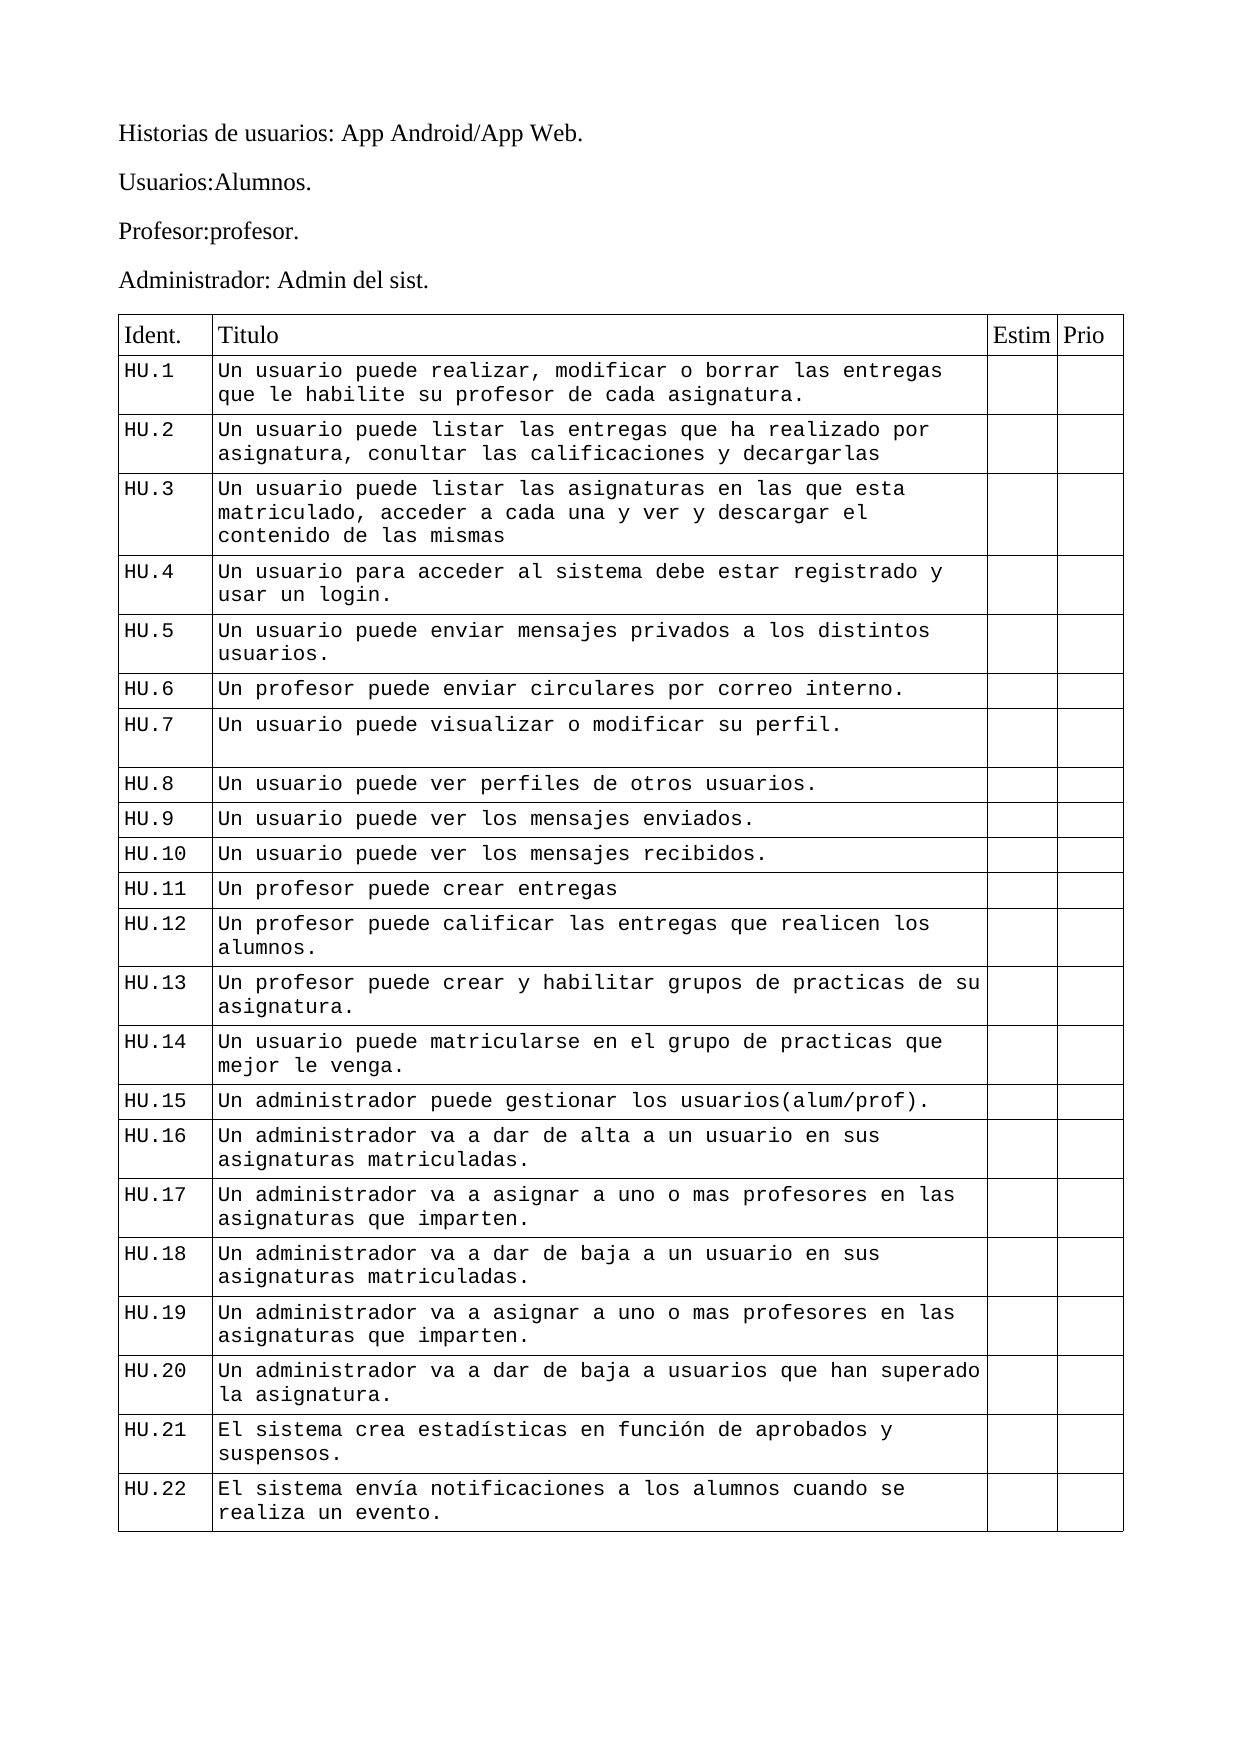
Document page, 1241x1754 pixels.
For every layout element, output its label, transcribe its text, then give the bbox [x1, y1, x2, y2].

table_cell Un usuario puede ver perfiles de otros usuarios. [213, 768, 987, 802]
table_cell [988, 838, 1057, 872]
table_cell [1058, 1120, 1123, 1178]
table_cell Un administrador va a dar de baja a usuarios que han superado la asignatura. [213, 1356, 987, 1413]
table_cell Un profesor puede crear entregas [213, 873, 987, 907]
table_cell Un administrador va a dar de baja a un usuario en sus asignaturas matriculadas. [213, 1238, 987, 1296]
table_cell Un profesor puede enviar circulares por correo interno. [213, 674, 987, 708]
table_cell HU.14 [119, 1026, 212, 1084]
table_cell [988, 1356, 1057, 1413]
table_cell [1058, 1238, 1123, 1296]
table_cell HU.13 [119, 967, 212, 1025]
text Profesor:profesor. [118, 216, 1122, 245]
table_cell [1058, 709, 1123, 767]
table_cell [1058, 967, 1123, 1025]
table_cell [988, 1297, 1057, 1355]
table_cell HU.22 [119, 1474, 212, 1531]
table_cell Un usuario puede listar las entregas que ha realizado por asignatura, conultar las calificaciones y decargarlas [213, 415, 987, 472]
text Historias de usuarios: App Android/App Web. [118, 118, 1122, 147]
table_cell HU.6 [119, 674, 212, 708]
table_cell Un usuario para acceder al sistema debe estar registrado y usar un login. [213, 556, 987, 614]
table_cell [988, 674, 1057, 708]
table_cell [988, 1179, 1057, 1237]
table_cell Un usuario puede ver los mensajes recibidos. [213, 838, 987, 872]
table_cell [1058, 556, 1123, 614]
table_cell HU.8 [119, 768, 212, 802]
table_cell HU.19 [119, 1297, 212, 1355]
table_cell HU.3 [119, 474, 212, 555]
table_cell [988, 803, 1057, 837]
table_cell [1058, 356, 1123, 413]
table_cell [1058, 838, 1123, 872]
table_cell Un usuario puede listar las asignaturas en las que esta matriculado, acceder a cada una y ver y descargar el contenido de las mismas [213, 474, 987, 555]
table_cell HU.1 [119, 356, 212, 413]
table_cell [988, 1474, 1057, 1531]
table_cell HU.20 [119, 1356, 212, 1413]
table_cell [1058, 768, 1123, 802]
table_cell Un administrador puede gestionar los usuarios(alum/prof). [213, 1085, 987, 1119]
table_cell [1058, 1356, 1123, 1413]
table_cell [988, 1415, 1057, 1472]
table_cell Un administrador va a asignar a uno o mas profesores en las asignaturas que imparten. [213, 1297, 987, 1355]
table_cell Un usuario puede realizar, modificar o borrar las entregas que le habilite su profesor de cada asignatura. [213, 356, 987, 413]
text Usuarios:Alumnos. [118, 167, 1122, 196]
table_cell HU.11 [119, 873, 212, 907]
table_cell [1058, 415, 1123, 472]
table_cell [1058, 1415, 1123, 1472]
table_cell Un usuario puede enviar mensajes privados a los distintos usuarios. [213, 615, 987, 673]
table_cell [988, 1026, 1057, 1084]
table_cell HU.17 [119, 1179, 212, 1237]
table_cell Un profesor puede calificar las entregas que realicen los alumnos. [213, 909, 987, 966]
table_cell Un usuario puede matricularse en el grupo de practicas que mejor le venga. [213, 1026, 987, 1084]
table_cell HU.7 [119, 709, 212, 767]
table_header Titulo [213, 315, 987, 355]
table_cell HU.2 [119, 415, 212, 472]
table_cell [988, 1120, 1057, 1178]
table_cell [988, 415, 1057, 472]
table_cell Un profesor puede crear y habilitar grupos de practicas de su asignatura. [213, 967, 987, 1025]
table_cell HU.9 [119, 803, 212, 837]
table_cell HU.5 [119, 615, 212, 673]
table_cell [988, 356, 1057, 413]
table_cell Un usuario puede visualizar o modificar su perfil. [213, 709, 987, 767]
table_header Ident. [119, 315, 212, 355]
table_cell [988, 1238, 1057, 1296]
table_cell [988, 967, 1057, 1025]
table_cell [1058, 1474, 1123, 1531]
table_cell [988, 909, 1057, 966]
table_cell HU.21 [119, 1415, 212, 1472]
table_cell [988, 474, 1057, 555]
table_cell [988, 709, 1057, 767]
table_cell HU.4 [119, 556, 212, 614]
table_cell El sistema crea estadísticas en función de aprobados y suspensos. [213, 1415, 987, 1472]
table_cell [1058, 615, 1123, 673]
table_cell HU.18 [119, 1238, 212, 1296]
table_cell [988, 556, 1057, 614]
table_cell HU.16 [119, 1120, 212, 1178]
table_cell Un administrador va a dar de alta a un usuario en sus asignaturas matriculadas. [213, 1120, 987, 1178]
table_cell [1058, 803, 1123, 837]
table_cell HU.10 [119, 838, 212, 872]
table_cell [1058, 1026, 1123, 1084]
table_cell Un usuario puede ver los mensajes enviados. [213, 803, 987, 837]
table_cell [1058, 474, 1123, 555]
table_cell [1058, 1297, 1123, 1355]
table_cell [988, 615, 1057, 673]
table_cell [1058, 873, 1123, 907]
table_header Estim [988, 315, 1057, 355]
table_cell [1058, 1179, 1123, 1237]
table_cell [988, 873, 1057, 907]
table_cell HU.12 [119, 909, 212, 966]
table_cell [988, 768, 1057, 802]
table_cell [1058, 1085, 1123, 1119]
table_header Prio [1058, 315, 1123, 355]
table_cell Un administrador va a asignar a uno o mas profesores en las asignaturas que imparten. [213, 1179, 987, 1237]
table_cell [1058, 674, 1123, 708]
text Administrador: Admin del sist. [118, 265, 1122, 294]
table_cell [1058, 909, 1123, 966]
table_cell HU.15 [119, 1085, 212, 1119]
table_cell El sistema envía notificaciones a los alumnos cuando se realiza un evento. [213, 1474, 987, 1531]
table_cell [988, 1085, 1057, 1119]
